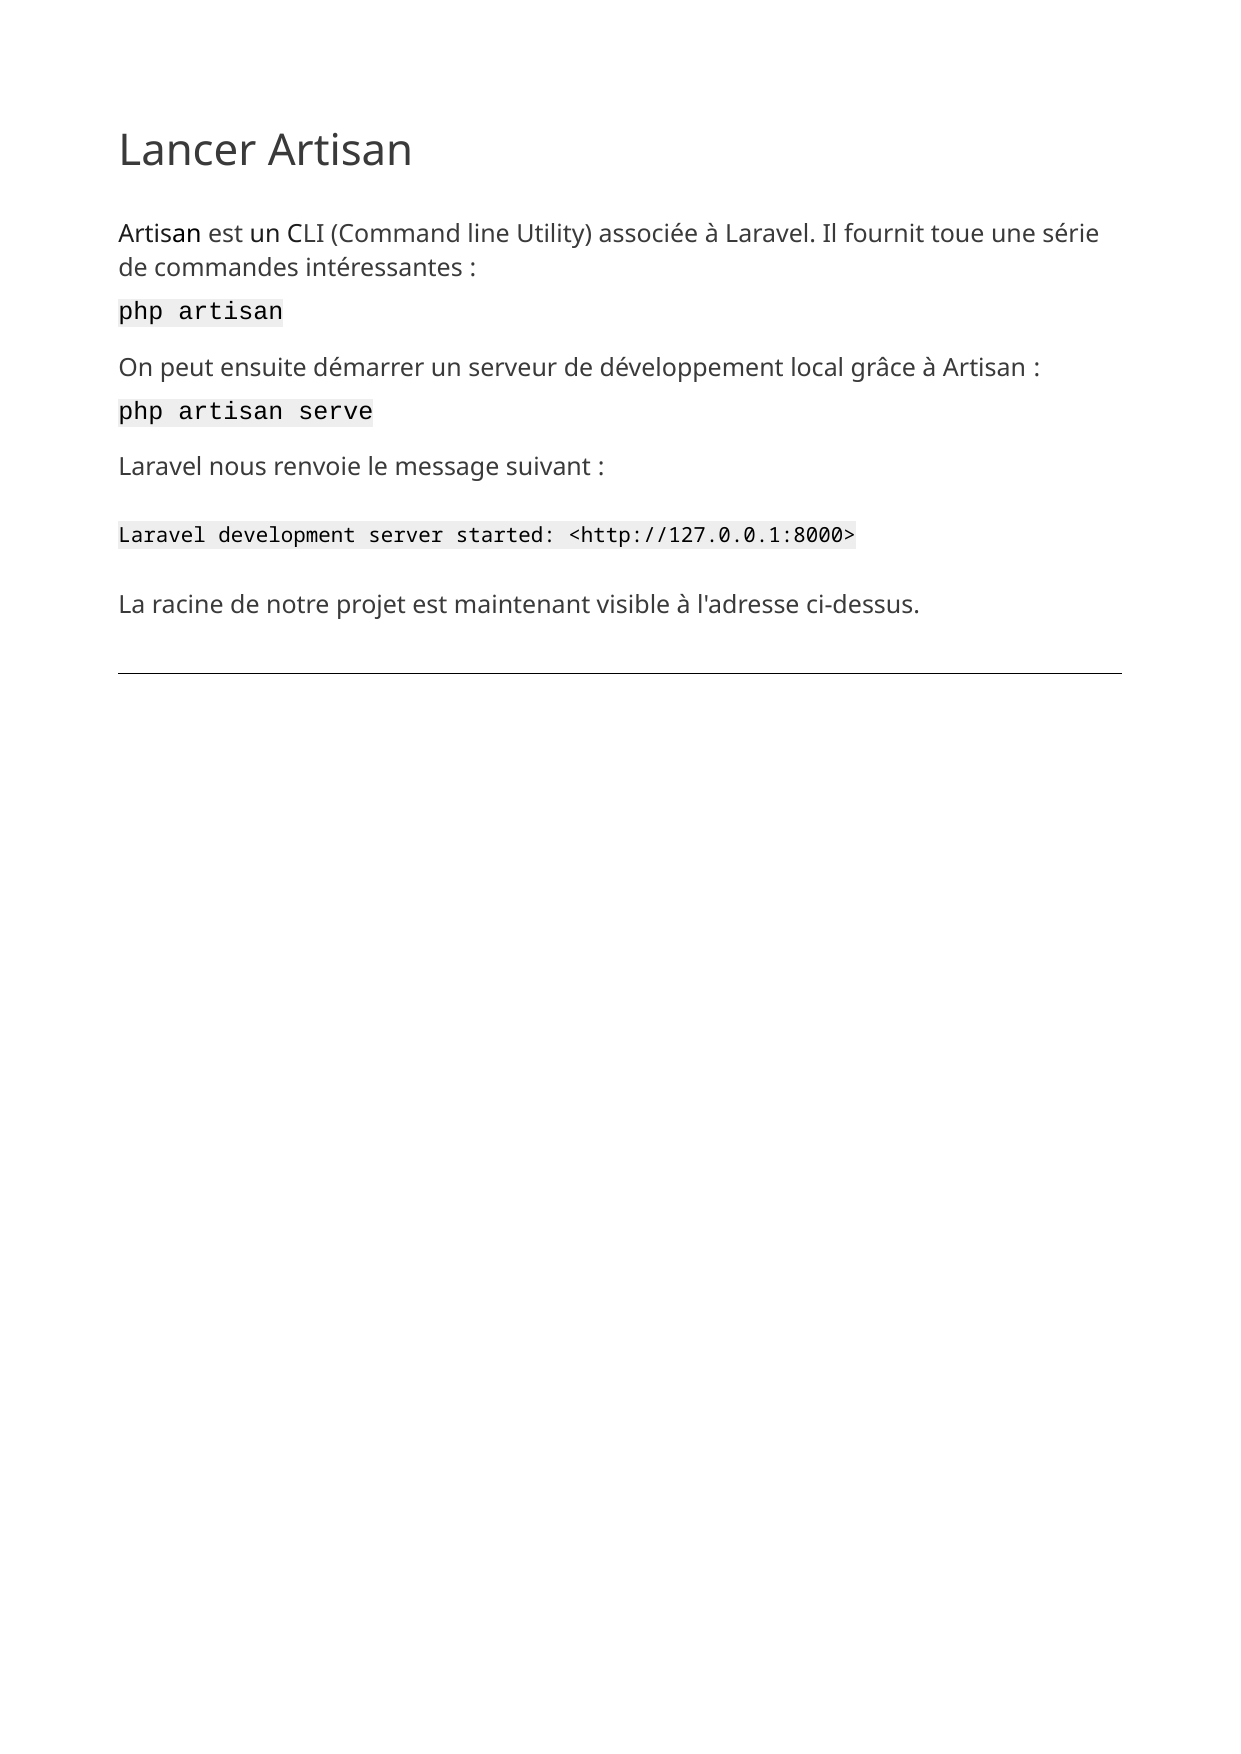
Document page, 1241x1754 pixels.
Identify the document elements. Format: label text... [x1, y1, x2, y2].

text La racine de notre projet est maintenant visible à l'adresse ci-dessus. [118, 587, 1122, 621]
text On peut ensuite démarrer un serveur de développement local grâce à Artisan : [118, 349, 1122, 383]
text php artisan [118, 299, 1122, 327]
text php artisan serve [118, 399, 1122, 427]
text Laravel nous renvoie le message suivant : [118, 449, 1122, 483]
text Artisan est un CLI (Command line Utility) associée à Laravel. Il fournit toue une série de commandes intéressantes : [118, 215, 1122, 283]
text Laravel development server started: <http://127.0.0.1:8000> [118, 521, 1122, 549]
subtitle Lancer Artisan [118, 118, 1122, 178]
